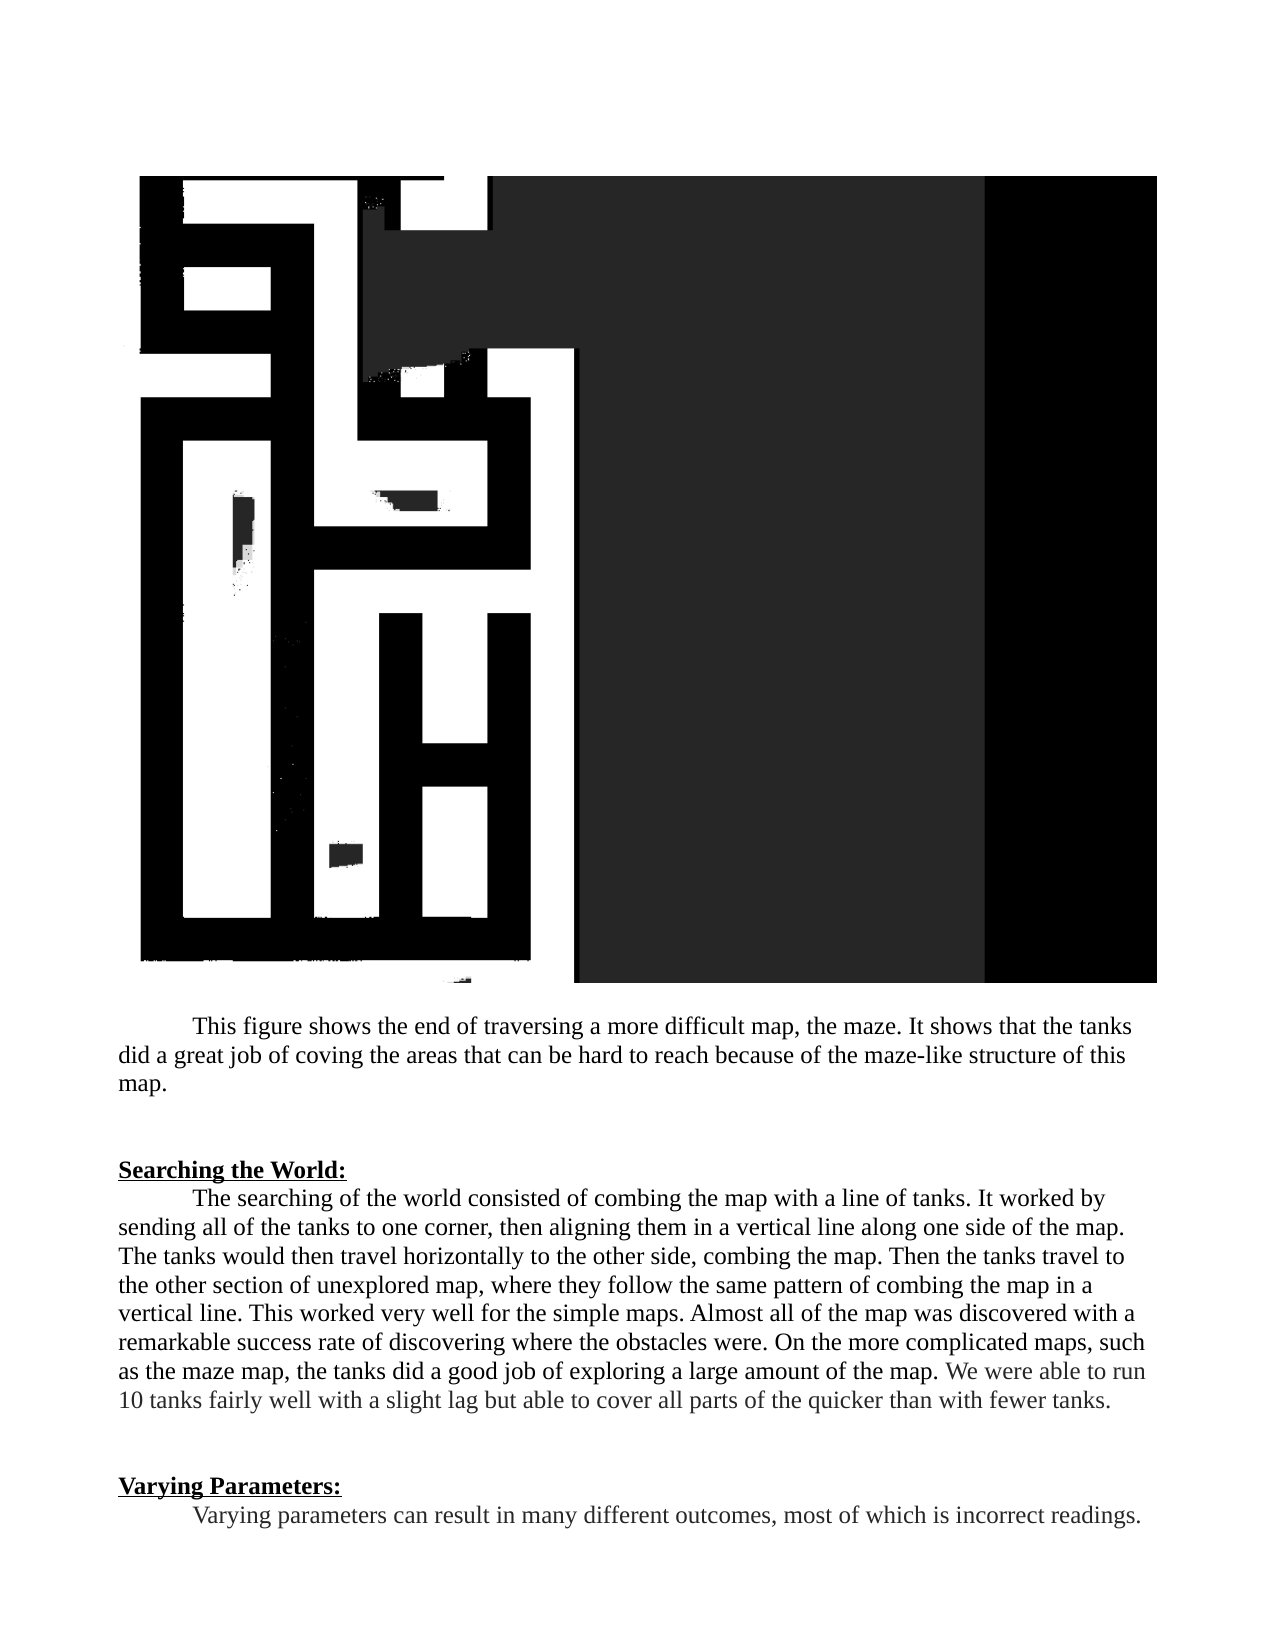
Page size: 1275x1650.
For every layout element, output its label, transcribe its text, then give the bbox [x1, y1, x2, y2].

picture [118, 176, 1157, 983]
text Varying Parameters: [118, 1471, 1157, 1500]
text The searching of the world consisted of combing the map with a line of tanks. It worked by sending all of the tanks to one corner, then aligning them in a vertical line along one side of the map. The tanks would then travel horizontally to the other side, combing the map. Then the tanks travel to the other section of unexplored map, where they follow the same pattern of combing the map in a vertical line. This worked very well for the simple maps. Almost all of the map was discovered with a remarkable success rate of discovering where the obstacles were. On the more complicated maps, such as the maze map, the tanks did a good job of exploring a large amount of the map. We were able to run 10 tanks fairly well with a slight lag but able to cover all parts of the quicker than with fewer tanks. [118, 1183, 1157, 1413]
text This figure shows the end of traversing a more difficult map, the maze. It shows that the tanks did a great job of coving the areas that can be hard to reach because of the maze-like structure of this map. [118, 1011, 1157, 1097]
text Searching the World: [118, 1155, 1157, 1183]
text Varying parameters can result in many different outcomes, most of which is incorrect readings. [118, 1500, 1157, 1528]
